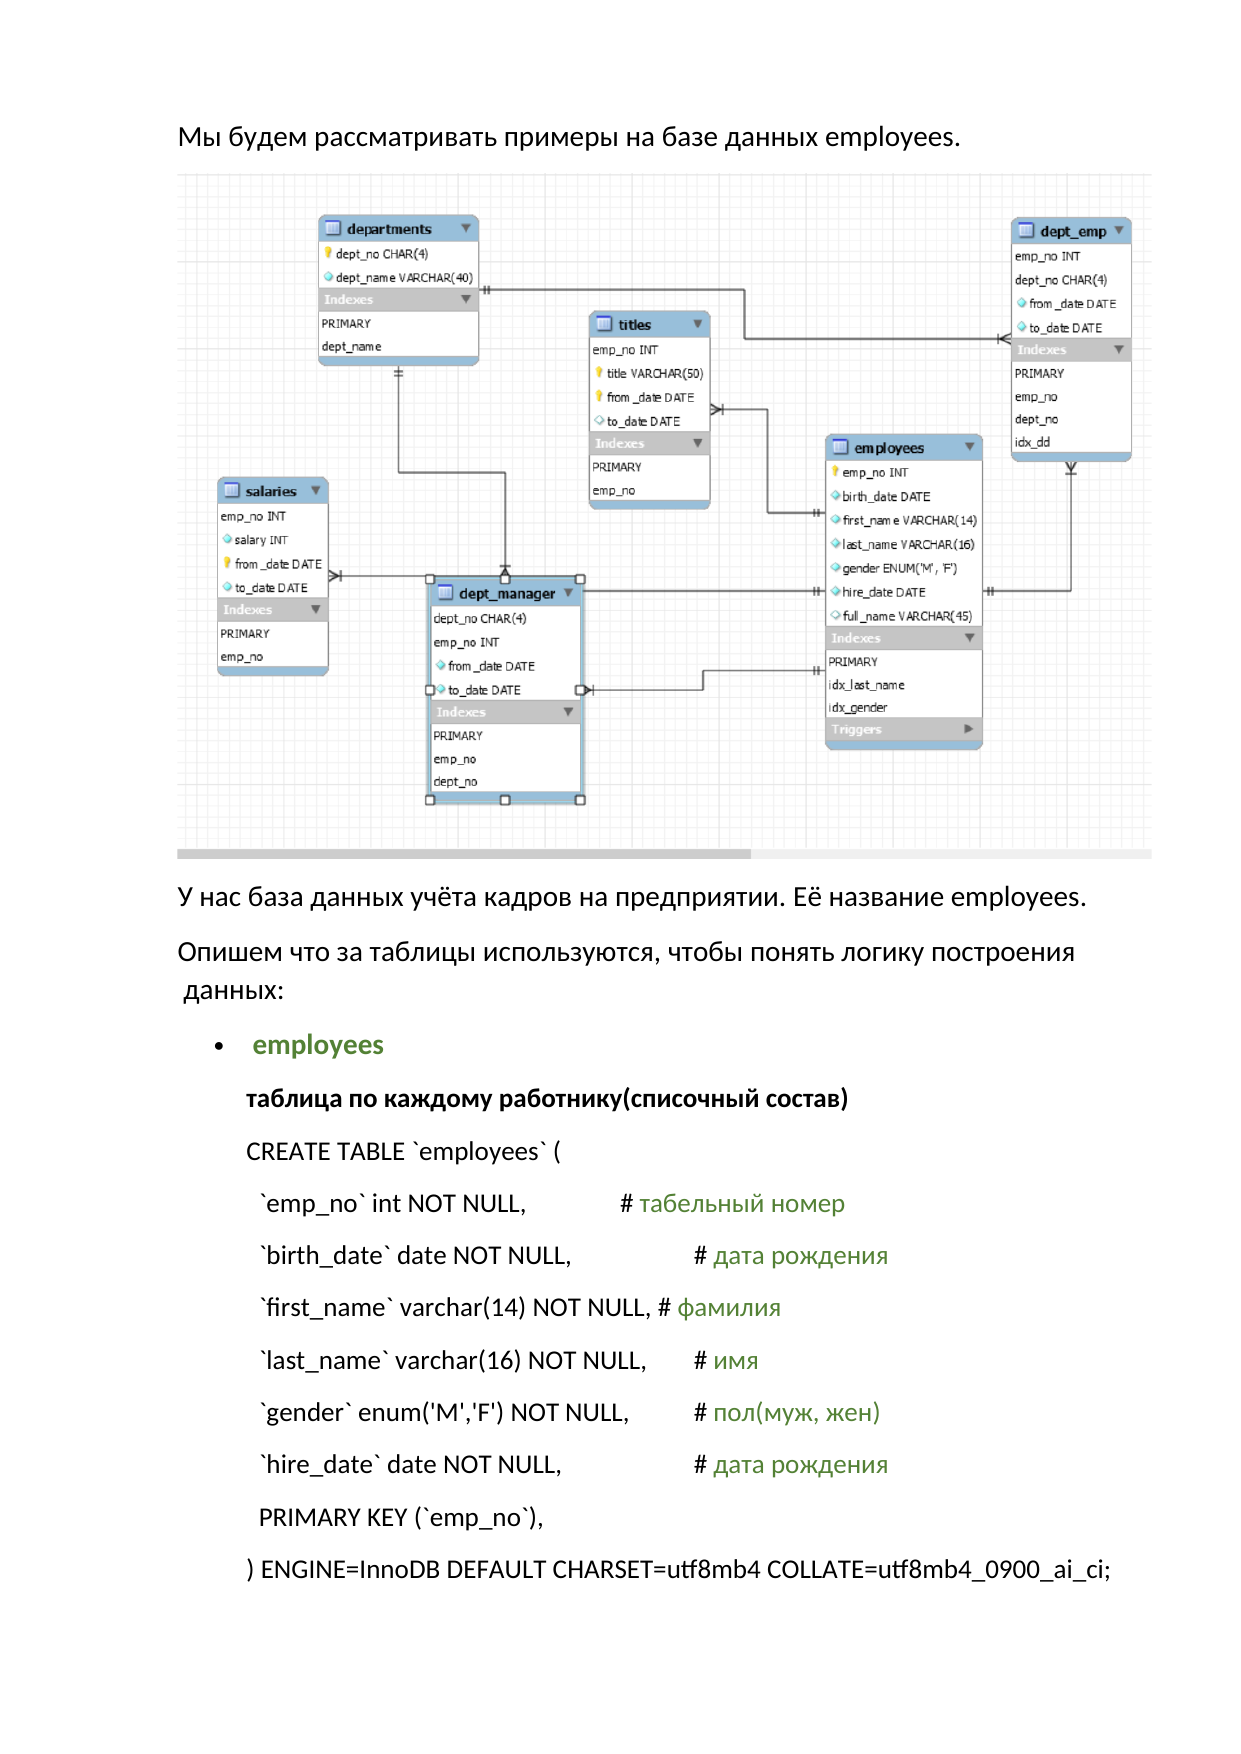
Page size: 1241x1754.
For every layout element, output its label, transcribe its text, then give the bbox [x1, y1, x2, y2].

text Мы будем рассматривать примеры на базе данных employees. [177, 118, 1152, 154]
list `first_name` varchar(14) NOT NULL, # фамилия [246, 1291, 1152, 1323]
list `birth_date` date NOT NULL, # дата рождения [246, 1238, 1152, 1271]
list `gender` enum('M','F') NOT NULL, # пол(муж, жен) [246, 1395, 1152, 1428]
list employees [215, 1026, 1152, 1062]
picture [177, 173, 1152, 859]
list таблица по каждому работнику(списочный состав) [246, 1081, 1152, 1114]
list CREATE TABLE `employees` ( [246, 1134, 1152, 1167]
list `emp_no` int NOT NULL, # табельный номер [246, 1186, 1152, 1219]
text Опишем что за таблицы используются, чтобы понять логику построения данных: [177, 933, 1152, 1007]
list `last_name` varchar(16) NOT NULL, # имя [246, 1343, 1152, 1376]
text У нас база данных учёта кадров на предприятии. Eё название employees. [177, 878, 1152, 913]
list PRIMARY KEY (`emp_no`), [246, 1500, 1152, 1533]
list ) ENGINE=InnoDB DEFAULT CHARSET=utf8mb4 COLLATE=utf8mb4_0900_ai_ci; [246, 1552, 1152, 1585]
list `hire_date` date NOT NULL, # дата рождения [246, 1447, 1152, 1480]
